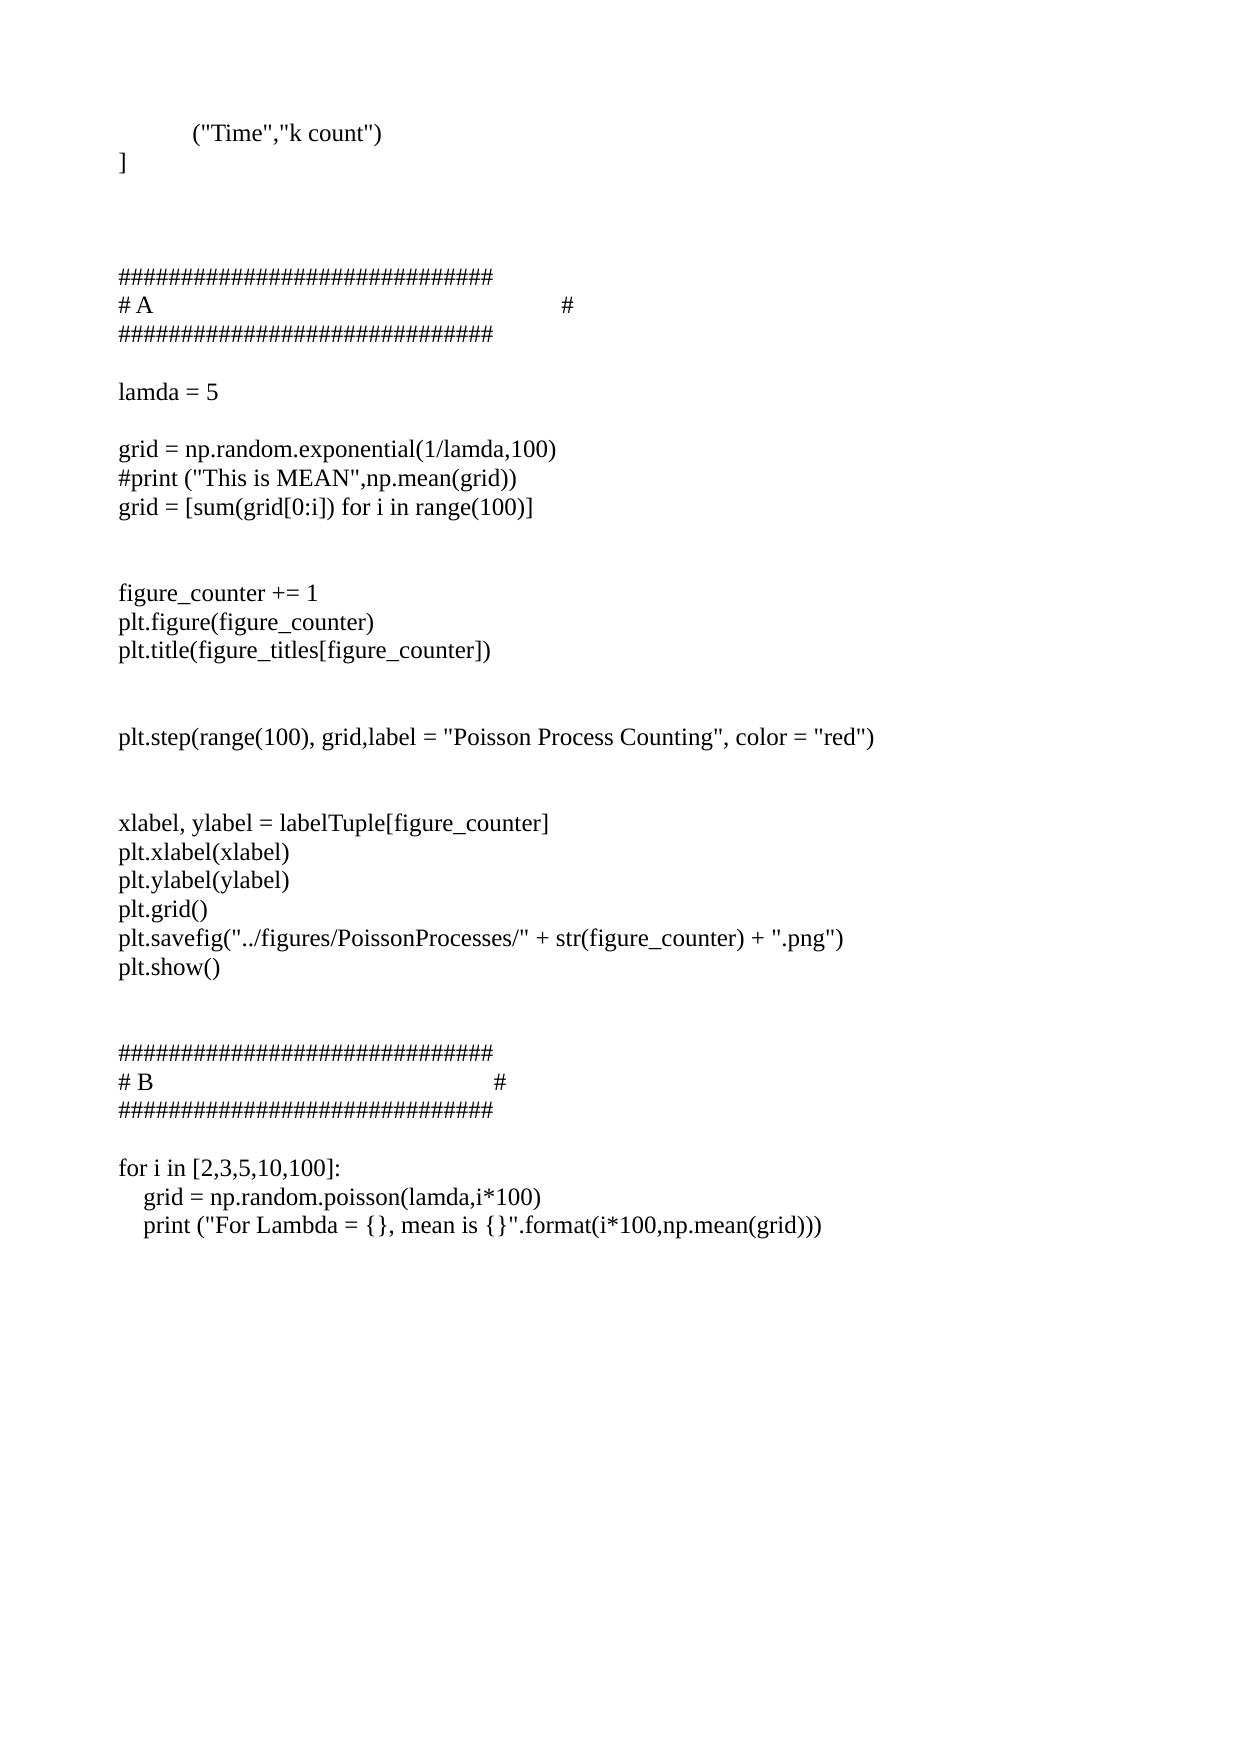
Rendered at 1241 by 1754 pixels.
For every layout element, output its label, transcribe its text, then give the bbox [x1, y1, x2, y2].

text ############################## [118, 319, 1122, 348]
text plt.title(figure_titles[figure_counter]) [118, 636, 1122, 664]
text lamda = 5 [118, 377, 1122, 406]
text plt.ylabel(ylabel) [118, 866, 1122, 894]
text plt.step(range(100), grid,label = "Poisson Process Counting", color = "red") [118, 722, 1122, 751]
text grid = np.random.poisson(lamda,i*100) [118, 1182, 1122, 1211]
text #print ("This is MEAN",np.mean(grid)) [118, 463, 1122, 492]
text # A # [118, 291, 1122, 319]
text ("Time","k count") [118, 118, 1122, 147]
text figure_counter += 1 [118, 578, 1122, 607]
text ############################## [118, 1096, 1122, 1124]
text for i in [2,3,5,10,100]: [118, 1153, 1122, 1182]
text plt.show() [118, 952, 1122, 981]
text xlabel, ylabel = labelTuple[figure_counter] [118, 808, 1122, 837]
text plt.grid() [118, 894, 1122, 923]
text # B # [118, 1067, 1122, 1096]
text ############################## [118, 1038, 1122, 1067]
text plt.xlabel(xlabel) [118, 837, 1122, 866]
text grid = [sum(grid[0:i]) for i in range(100)] [118, 492, 1122, 521]
text plt.savefig("../figures/PoissonProcesses/" + str(figure_counter) + ".png") [118, 923, 1122, 952]
text plt.figure(figure_counter) [118, 607, 1122, 636]
text grid = np.random.exponential(1/lamda,100) [118, 434, 1122, 463]
text ############################## [118, 262, 1122, 291]
text ] [118, 147, 1122, 176]
text print ("For Lambda = {}, mean is {}".format(i*100,np.mean(grid))) [118, 1211, 1122, 1239]
